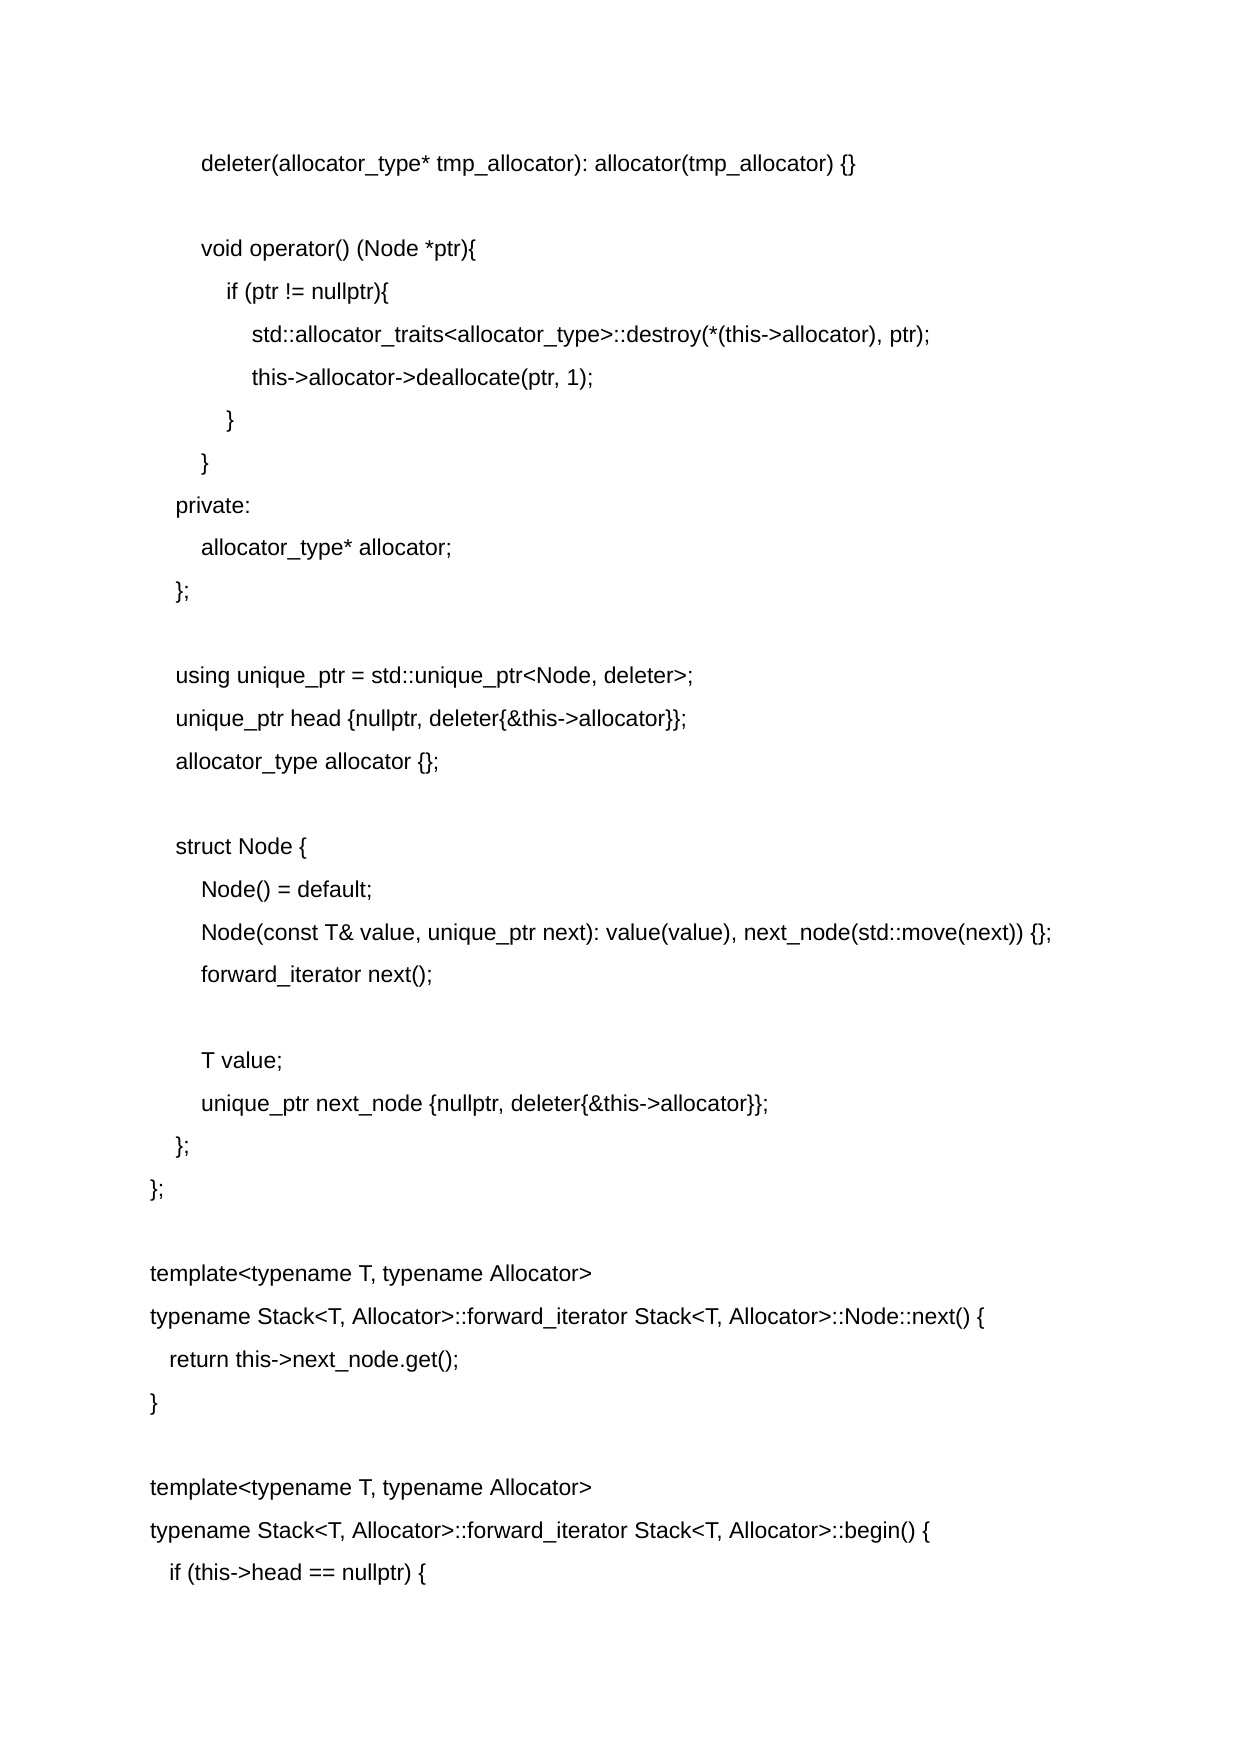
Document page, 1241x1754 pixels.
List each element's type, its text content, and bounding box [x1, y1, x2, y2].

text std::allocator_traits<allocator_type>::destroy(*(this->allocator), ptr); [150, 321, 1090, 347]
text private: [150, 492, 1090, 518]
text } [150, 449, 1090, 475]
text unique_ptr next_node {nullptr, deleter{&this->allocator}}; [150, 1089, 1090, 1116]
text unique_ptr head {nullptr, deleter{&this->allocator}}; [150, 705, 1090, 732]
text struct Node { [150, 833, 1090, 860]
text }; [150, 1175, 1090, 1201]
text T value; [150, 1047, 1090, 1073]
text } [150, 406, 1090, 433]
text typename Stack<T, Allocator>::forward_iterator Stack<T, Allocator>::Node::next() { [150, 1303, 1090, 1329]
text forward_iterator next(); [150, 961, 1090, 988]
text return this->next_node.get(); [150, 1346, 1090, 1372]
text Node() = default; [150, 876, 1090, 902]
text template<typename T, typename Allocator> [150, 1474, 1090, 1500]
text this->allocator->deallocate(ptr, 1); [150, 363, 1090, 390]
text void operator() (Node *ptr){ [150, 235, 1090, 262]
text if (this->head == nullptr) { [150, 1559, 1090, 1586]
text allocator_type allocator {}; [150, 748, 1090, 774]
text Node(const T& value, unique_ptr next): value(value), next_node(std::move(next)) {}; [150, 919, 1090, 945]
text using unique_ptr = std::unique_ptr<Node, deleter>; [150, 662, 1090, 689]
text }; [150, 1132, 1090, 1159]
text allocator_type* allocator; [150, 534, 1090, 561]
text deleter(allocator_type* tmp_allocator): allocator(tmp_allocator) {} [150, 150, 1090, 176]
text } [150, 1388, 1090, 1415]
text if (ptr != nullptr){ [150, 278, 1090, 304]
text }; [150, 577, 1090, 603]
text template<typename T, typename Allocator> [150, 1260, 1090, 1287]
text typename Stack<T, Allocator>::forward_iterator Stack<T, Allocator>::begin() { [150, 1517, 1090, 1543]
